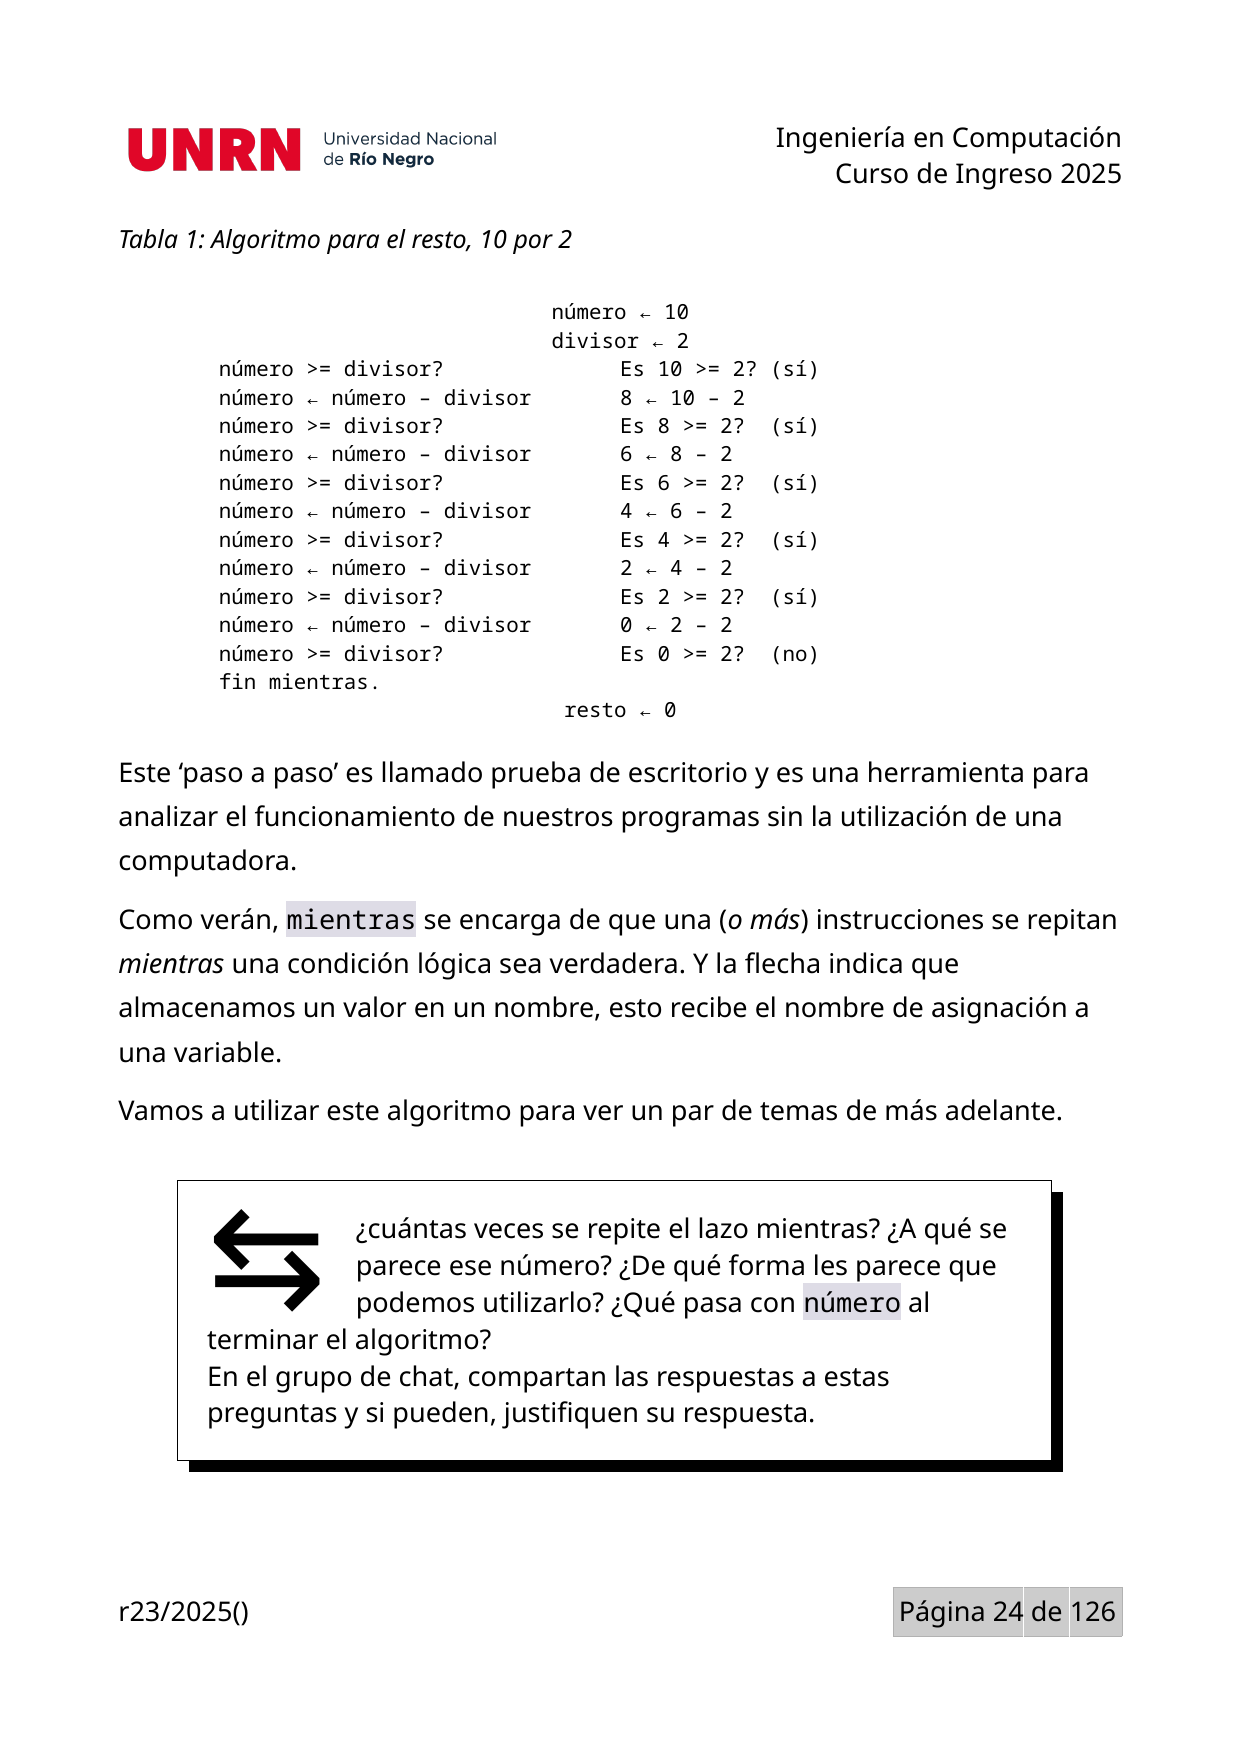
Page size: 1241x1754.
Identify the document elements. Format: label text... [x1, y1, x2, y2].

table_cell número >= divisor? [219, 411, 620, 439]
text Como verán, mientras se encarga de que una (o más) instrucciones se repitan mientras una condición lógica sea verdadera. Y la flecha indica que almacenamos un valor en un nombre, esto recibe el nombre de asignación a una variable. [118, 901, 1122, 1070]
table_cell resto ← 0 [219, 696, 1022, 724]
table_cell Es 8 >= 2? (sí) [620, 411, 1022, 439]
table_cell número >= divisor? [219, 525, 620, 553]
table_cell Es 4 >= 2? (sí) [620, 525, 1022, 553]
table_cell número ← número – divisor [219, 553, 620, 582]
table_cell 6 ← 8 – 2 [620, 440, 1022, 468]
table_cell [620, 667, 1022, 696]
table_cell número ← número – divisor [219, 610, 620, 639]
table_cell número >= divisor? [219, 639, 620, 667]
table_header número ← 10 [219, 298, 1022, 326]
table_cell Es 2 >= 2? (sí) [620, 582, 1022, 610]
text Este ‘paso a paso’ es llamado prueba de escritorio y es una herramienta para analizar el funcionamiento de nuestros programas sin la utilización de una computadora. [118, 753, 1122, 879]
text Vamos a utilizar este algoritmo para ver un par de temas de más adelante. [118, 1092, 1122, 1129]
table_cell número >= divisor? [219, 582, 620, 610]
text Tabla 1: Algoritmo para el resto, 10 por 2 [118, 221, 1122, 255]
table_cell divisor ← 2 [219, 326, 1022, 354]
picture [118, 118, 505, 180]
text ⇆¿cuántas veces se repite el lazo mientras? ¿A qué se parece ese número? ¿De qué forma les parece que podemos utilizarlo? ¿Qué pasa con número al terminar el algoritmo? En el grupo de chat, compartan las respuestas a estas preguntas y si pueden, justifiquen su respuesta. [178, 1181, 1051, 1460]
table_cell número ← número – divisor [219, 440, 620, 468]
table_cell número ← número – divisor [219, 496, 620, 525]
table_cell 8 ← 10 – 2 [620, 383, 1022, 411]
table_cell Es 6 >= 2? (sí) [620, 468, 1022, 496]
table_cell número >= divisor? [219, 354, 620, 383]
table_cell número >= divisor? [219, 468, 620, 496]
table_cell número ← número – divisor [219, 383, 620, 411]
table_cell Es 0 >= 2? (no) [620, 639, 1022, 667]
table_cell 0 ← 2 – 2 [620, 610, 1022, 639]
table_cell fin mientras. [219, 667, 620, 696]
table_cell 4 ← 6 – 2 [620, 496, 1022, 525]
table_cell 2 ← 4 – 2 [620, 553, 1022, 582]
table_cell Es 10 >= 2? (sí) [620, 354, 1022, 383]
